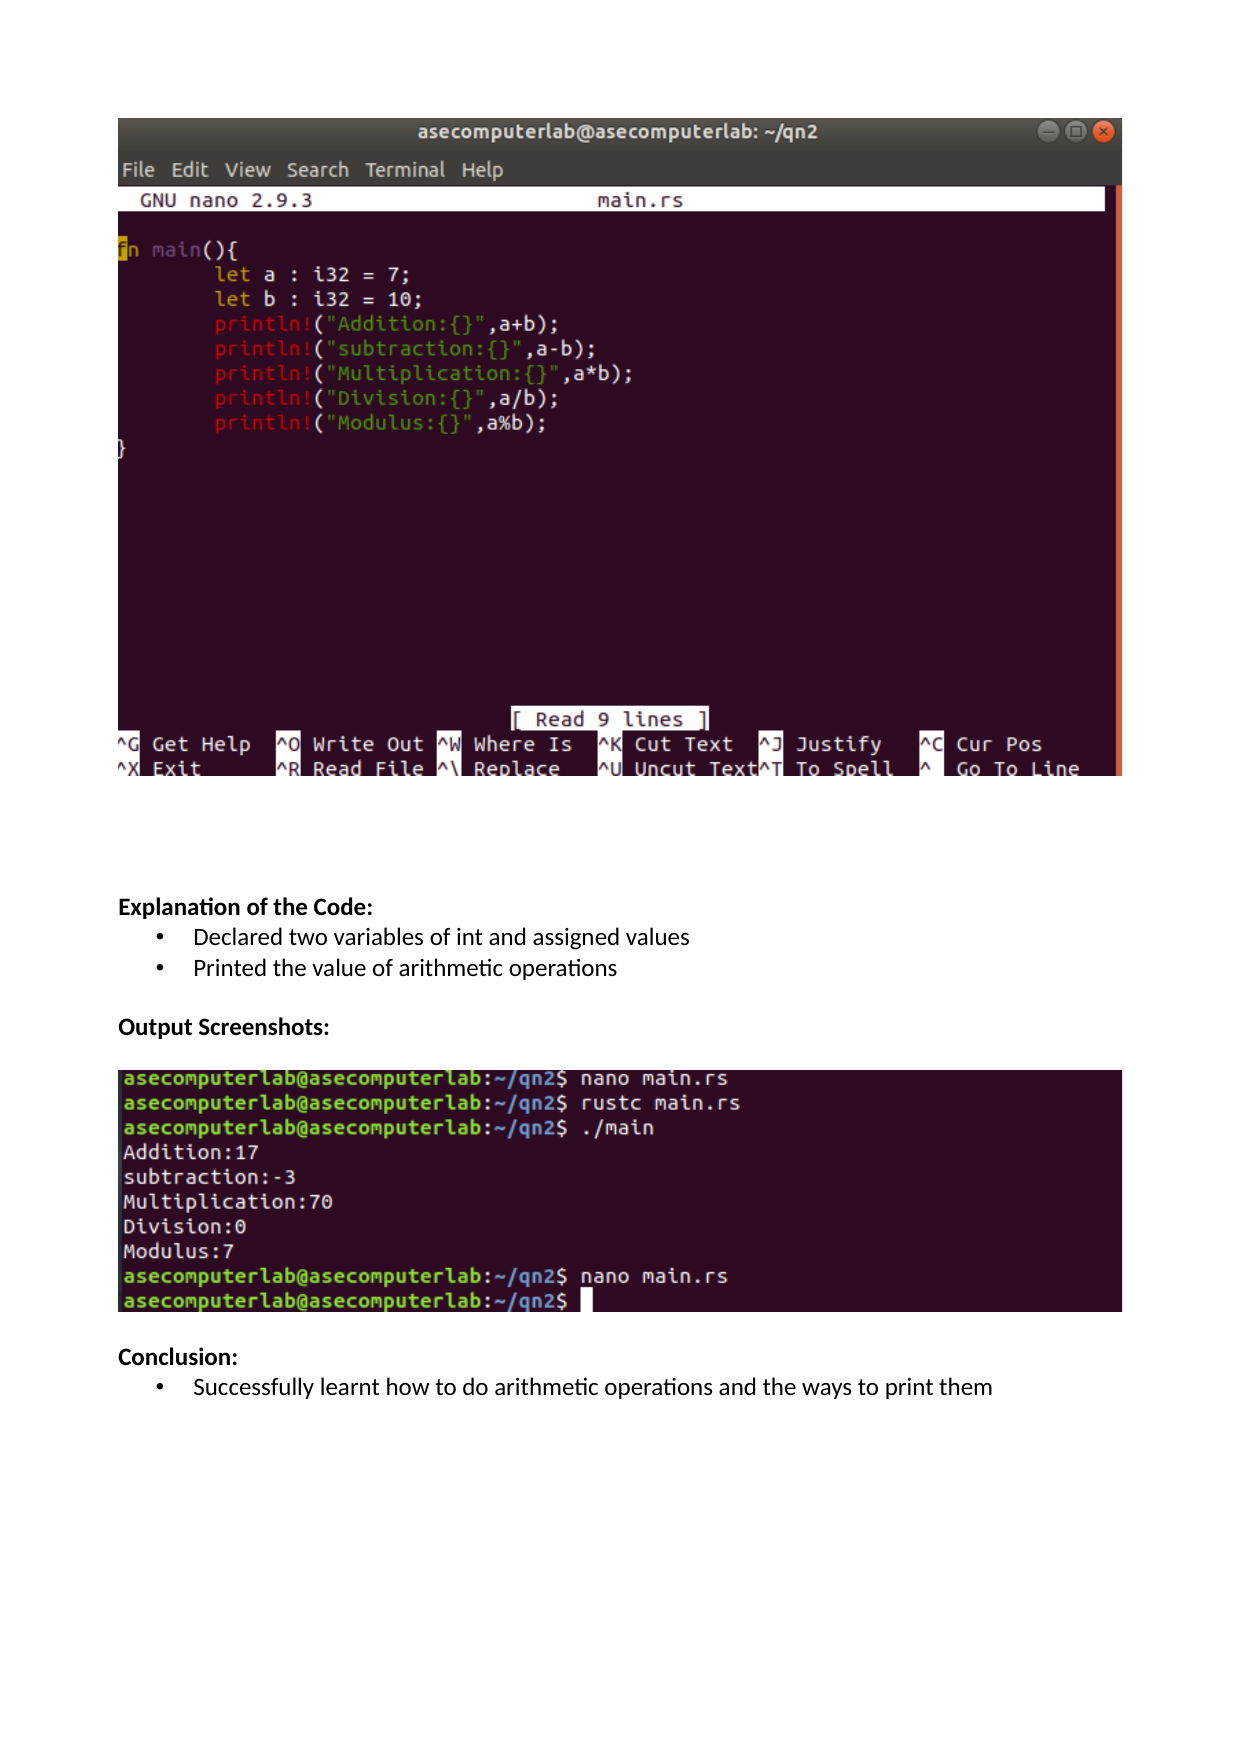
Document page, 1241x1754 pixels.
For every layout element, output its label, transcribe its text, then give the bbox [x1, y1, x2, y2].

list Successfully learnt how to do arithmetic operations and the ways to print them [156, 1371, 1122, 1402]
list Printed the value of arithmetic operations [156, 952, 1122, 982]
text Output Screenshots: [118, 1011, 1122, 1042]
picture [118, 118, 1123, 776]
list Declared two variables of int and assigned values [156, 921, 1122, 952]
text Conclusion: [118, 1341, 1122, 1371]
picture [118, 1070, 1123, 1312]
text Explanation of the Code: [118, 891, 1122, 921]
